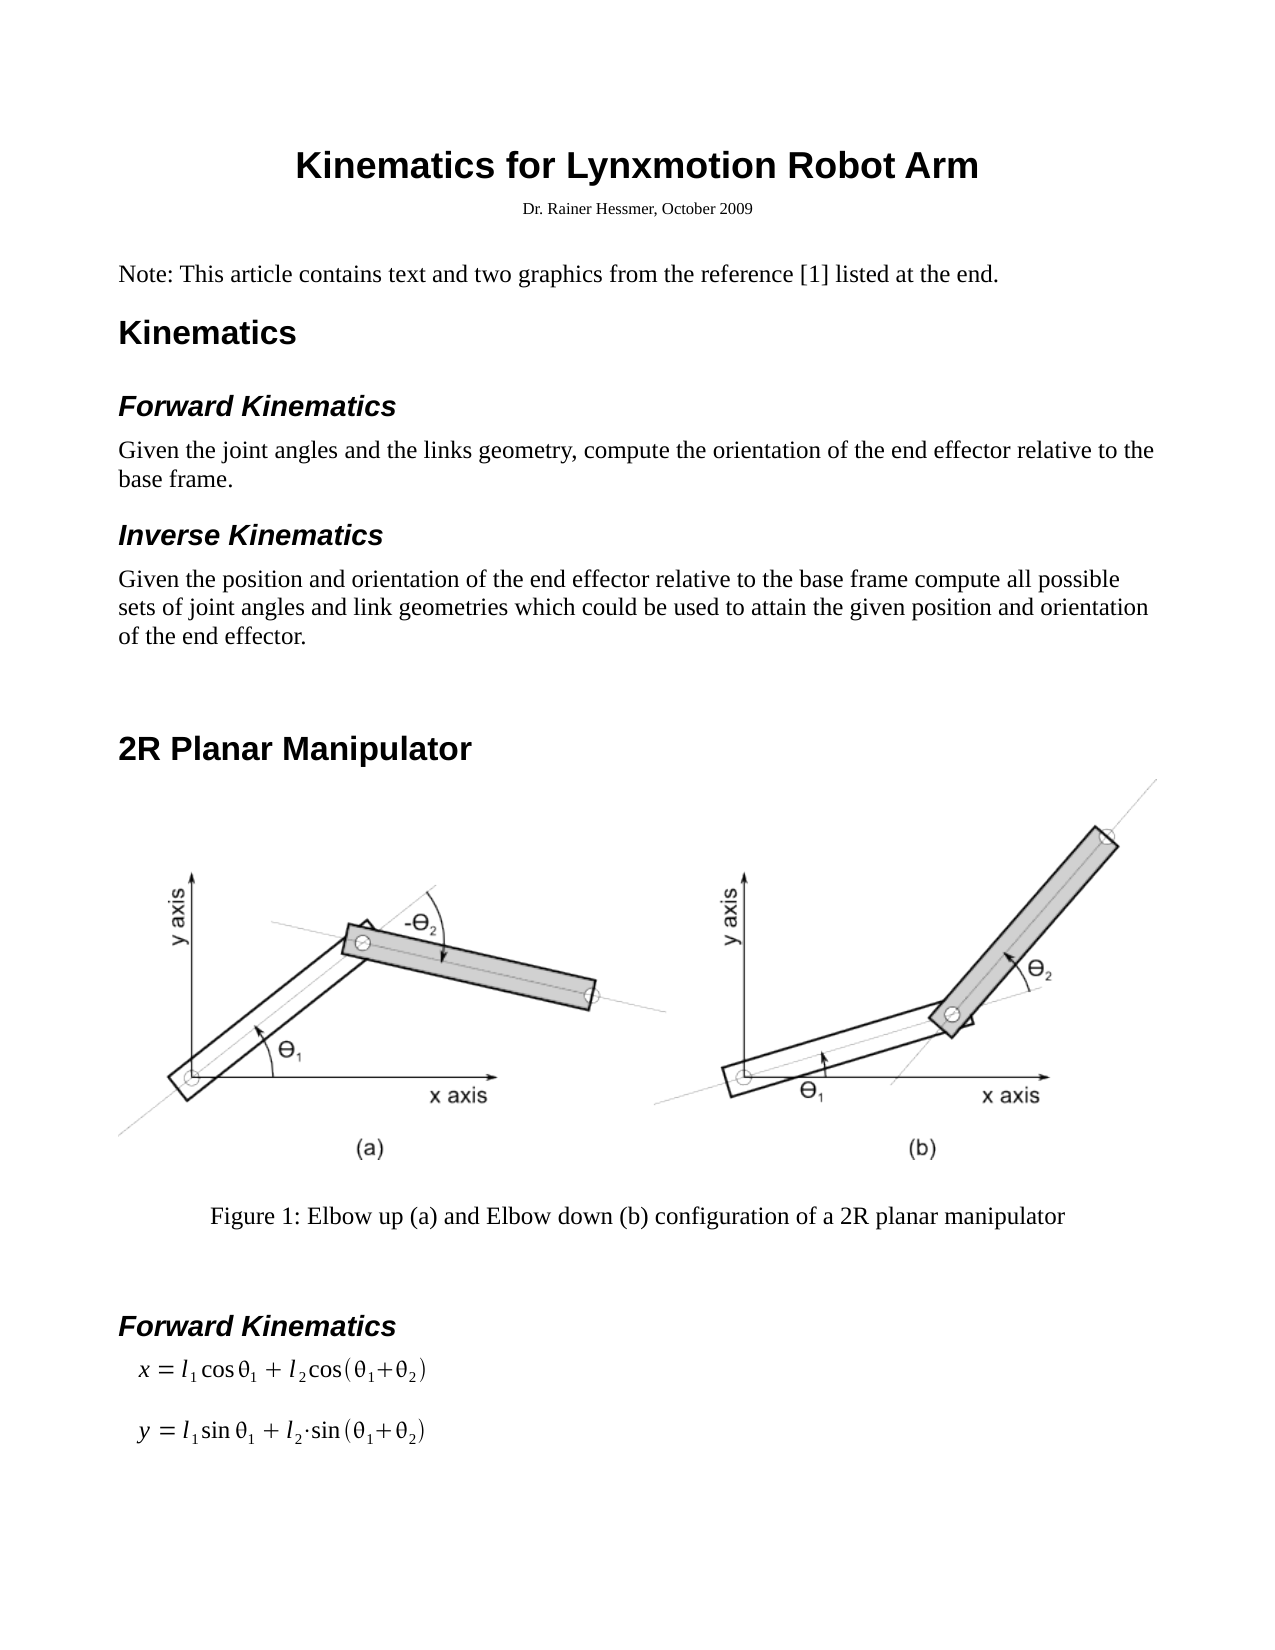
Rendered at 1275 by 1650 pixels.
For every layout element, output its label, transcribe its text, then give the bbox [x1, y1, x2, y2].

subtitle Forward Kinematics [118, 1308, 1157, 1342]
picture [118, 779, 1157, 1160]
text Dr. Rainer Hessmer, October 2009 [118, 199, 1157, 218]
text Figure 1: Elbow up (a) and Elbow down (b) configuration of a 2R planar manipulator [118, 1201, 1157, 1230]
title Kinematics for Lynxmotion Robot Arm [118, 143, 1157, 186]
text Given the joint angles and the links geometry, compute the orientation of the end effector relative to the base frame. [118, 435, 1157, 493]
text Note: This article contains text and two graphics from the reference [1] listed at the end. [118, 259, 1157, 288]
subtitle 2R Planar Manipulator [118, 729, 1157, 767]
text Given the position and orientation of the end effector relative to the base frame compute all possible sets of joint angles and link geometries which could be used to attain the given position and orientation of the end effector. [118, 564, 1157, 650]
subtitle Forward Kinematics [118, 389, 1157, 423]
subtitle Kinematics [118, 313, 1157, 352]
subtitle Inverse Kinematics [118, 518, 1157, 551]
